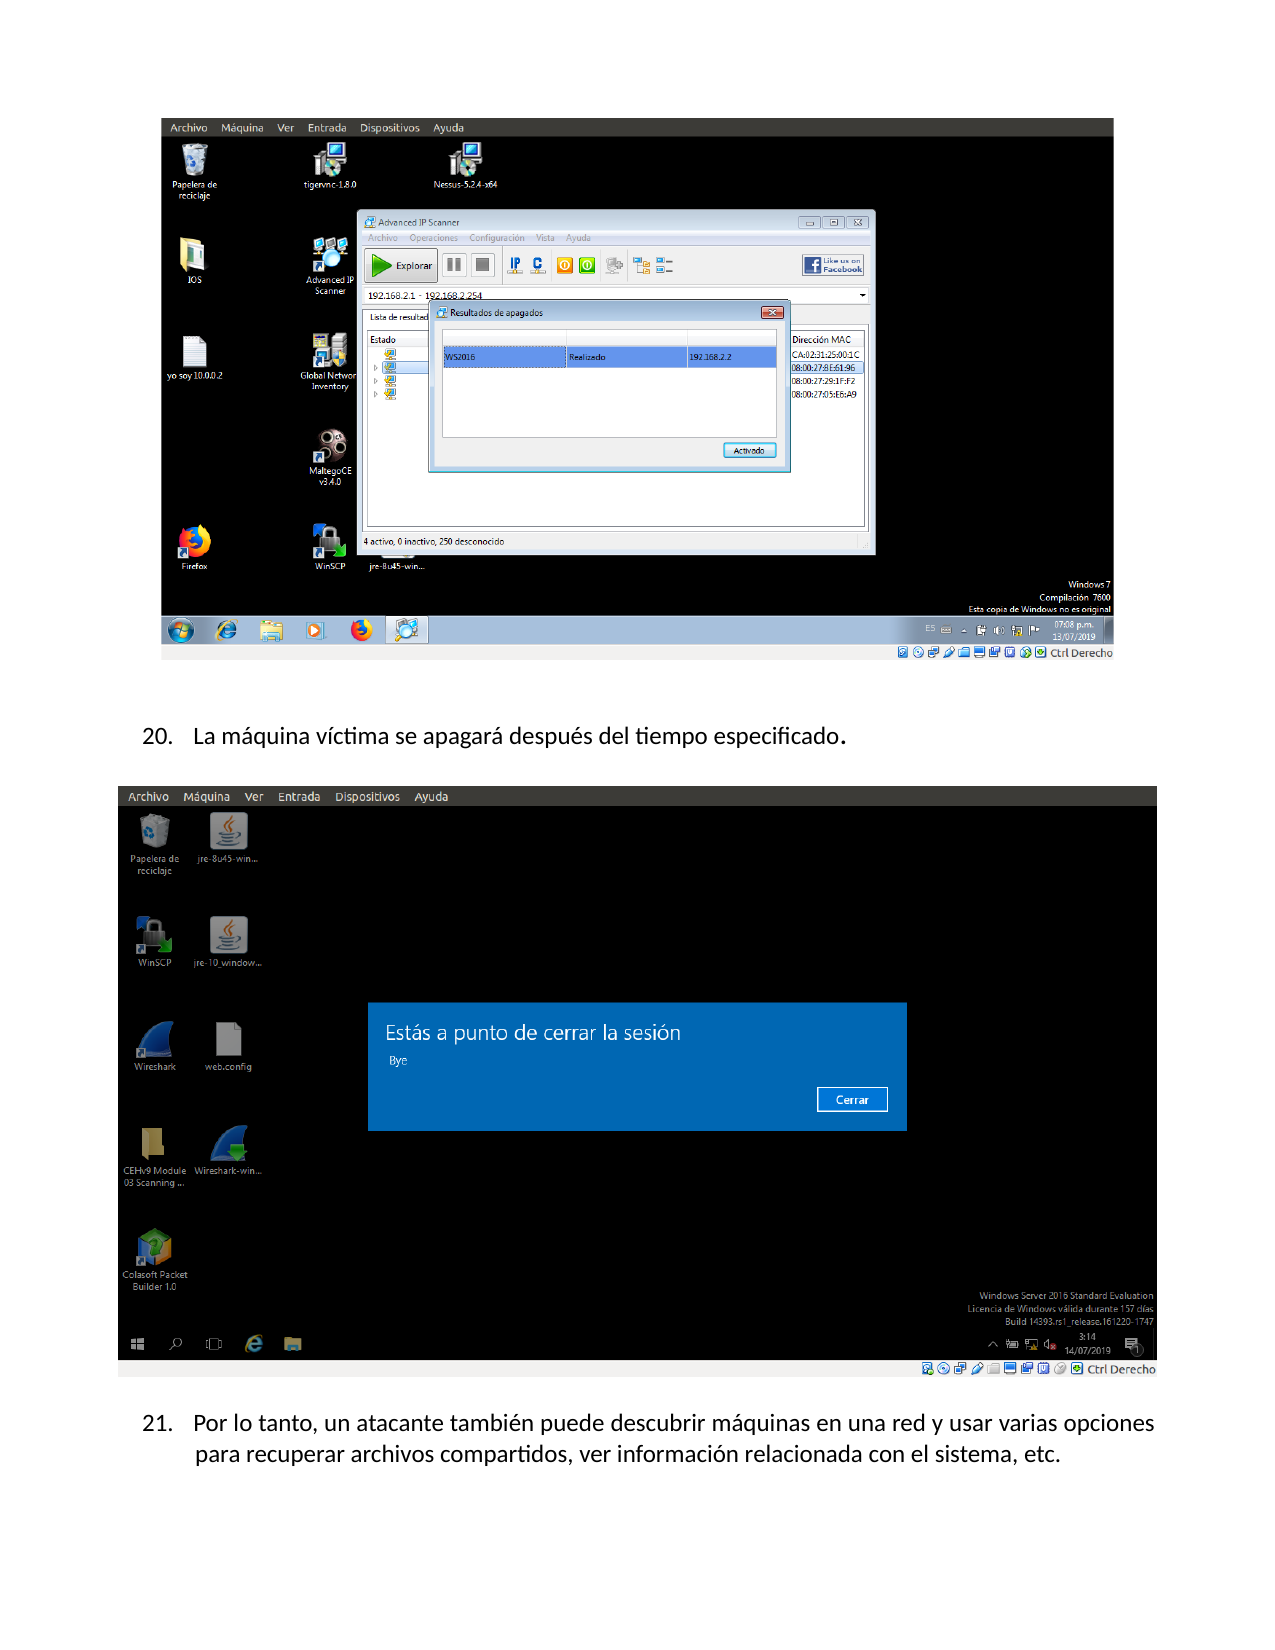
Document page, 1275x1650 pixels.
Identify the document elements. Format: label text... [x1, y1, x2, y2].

picture [118, 786, 1157, 1377]
list La máquina víctima se apagará después del tiempo especificado. [142, 720, 1157, 751]
list Por lo tanto, un atacante también puede descubrir máquinas en una red y usar varias opciones para recuperar archivos compartidos, ver información relacionada con el sistema, etc. [142, 1407, 1157, 1468]
picture [161, 118, 1114, 660]
